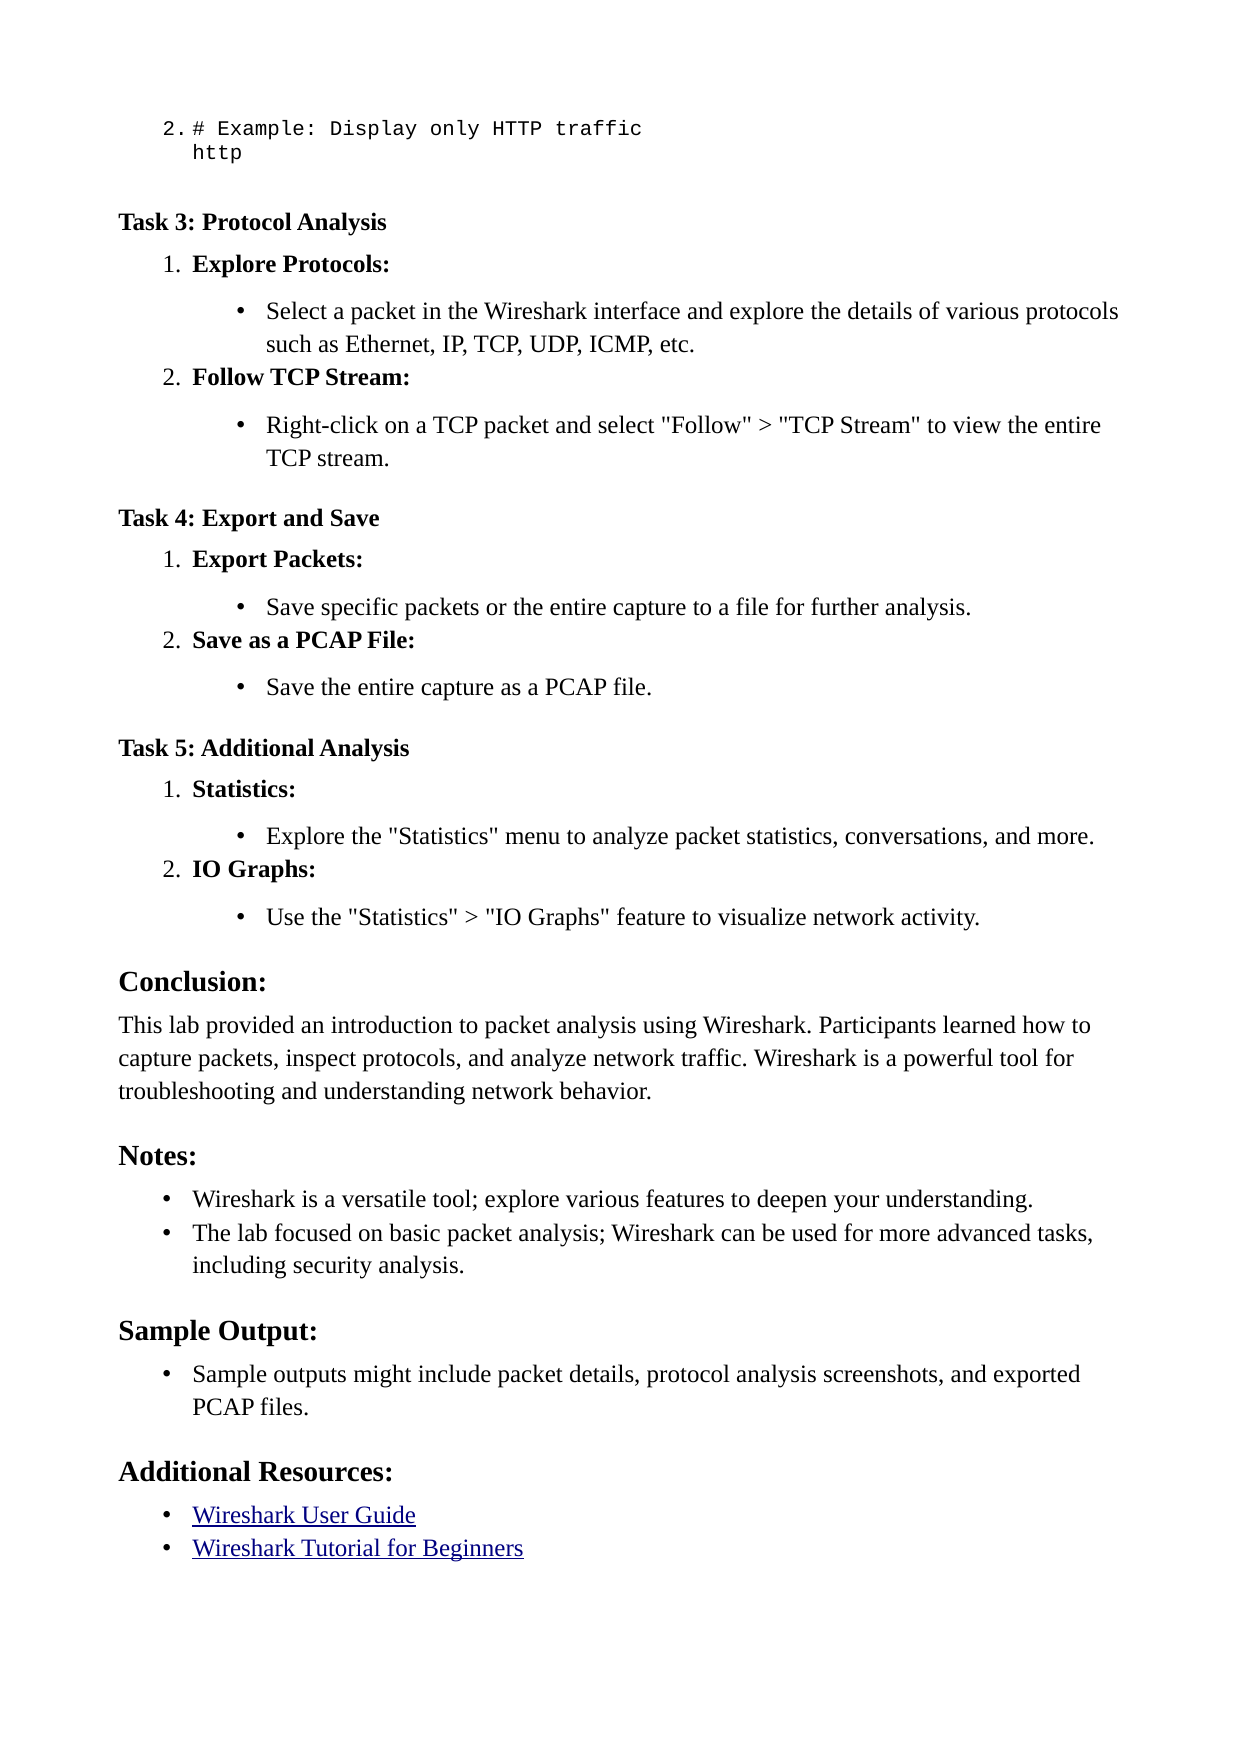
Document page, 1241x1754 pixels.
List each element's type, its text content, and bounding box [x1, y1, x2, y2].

list Explore the "Statistics" menu to analyze packet statistics, conversations, and more. [236, 821, 1122, 850]
list Wireshark Tutorial for Beginners [162, 1533, 1122, 1562]
list http [162, 142, 1122, 165]
list Use the "Statistics" > "IO Graphs" feature to visualize network activity. [236, 902, 1122, 931]
subtitle Additional Resources: [118, 1454, 1122, 1488]
subtitle Notes: [118, 1138, 1122, 1172]
list Select a packet in the Wireshark interface and explore the details of various protocols such as Ethernet, IP, TCP, UDP, ICMP, etc. [236, 296, 1122, 358]
list Export Packets: [162, 544, 1122, 573]
subtitle Task 3: Protocol Analysis [118, 207, 1122, 236]
list IO Graphs: [162, 854, 1122, 883]
list Wireshark User Guide [162, 1500, 1122, 1529]
list Explore Protocols: [162, 249, 1122, 277]
list Follow TCP Stream: [162, 362, 1122, 391]
list Wireshark is a versatile tool; explore various features to deepen your understanding. [162, 1184, 1122, 1213]
list # Example: Display only HTTP traffic [162, 118, 1122, 142]
subtitle Task 5: Additional Analysis [118, 733, 1122, 761]
list Sample outputs might include packet details, protocol analysis screenshots, and exported PCAP files. [162, 1359, 1122, 1421]
list Right-click on a TCP packet and select "Follow" > "TCP Stream" to view the entire TCP stream. [236, 410, 1122, 472]
list Statistics: [162, 774, 1122, 803]
list Save as a PCAP File: [162, 625, 1122, 654]
list Save specific packets or the entire capture to a file for further analysis. [236, 592, 1122, 621]
subtitle Conclusion: [118, 964, 1122, 998]
list The lab focused on basic packet analysis; Wireshark can be used for more advanced tasks, including security analysis. [162, 1218, 1122, 1279]
text This lab provided an introduction to packet analysis using Wireshark. Participants learned how to capture packets, inspect protocols, and analyze network traffic. Wireshark is a powerful tool for troubleshooting and understanding network behavior. [118, 1010, 1122, 1105]
subtitle Task 4: Export and Save [118, 503, 1122, 532]
list Save the entire capture as a PCAP file. [236, 672, 1122, 701]
subtitle Sample Output: [118, 1313, 1122, 1346]
